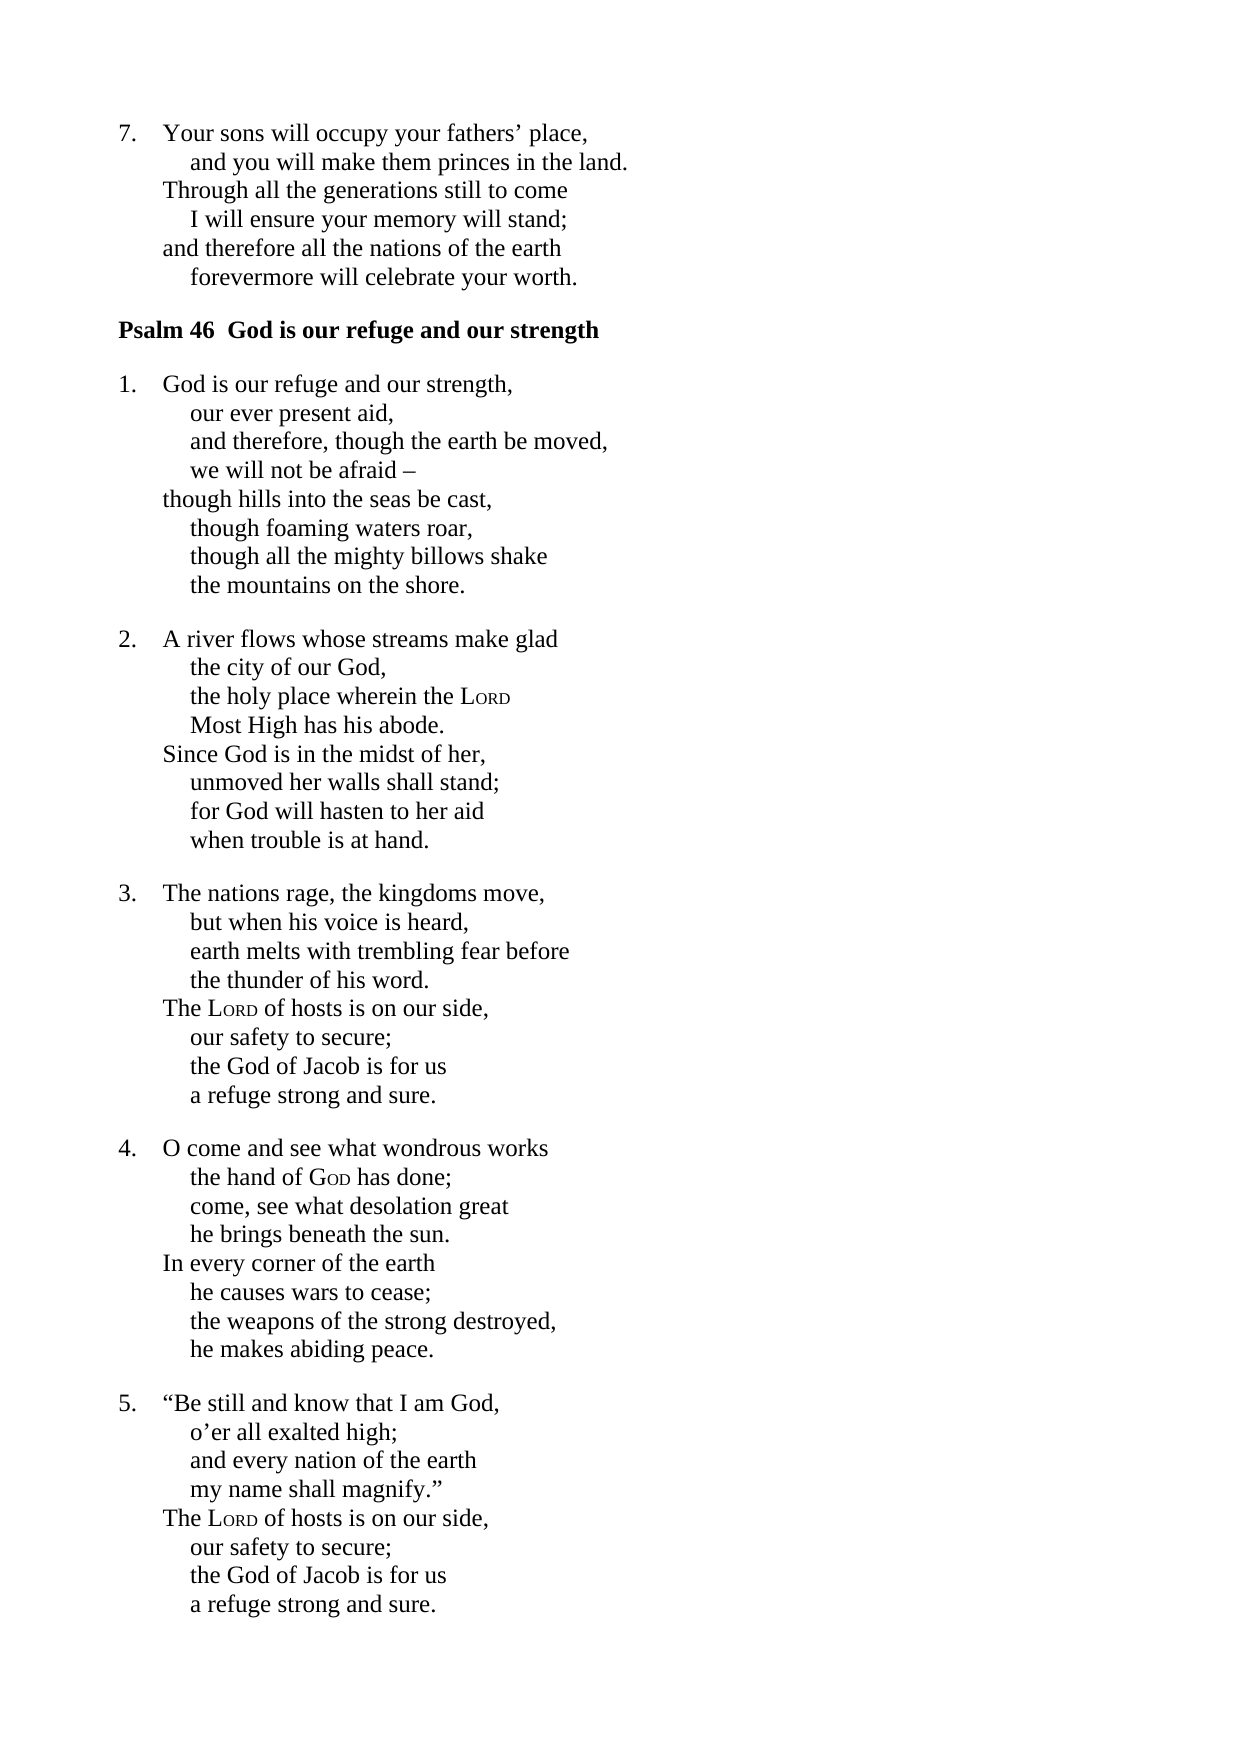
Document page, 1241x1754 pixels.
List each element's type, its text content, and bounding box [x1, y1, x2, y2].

text he causes wars to cease; [171, 1277, 1122, 1306]
text we will not be afraid – [171, 455, 1122, 484]
text 7. Your sons will occupy your fathers’ place, [118, 118, 1122, 147]
text come, see what desolation great [171, 1191, 1122, 1219]
text earth melts with trembling fear before [171, 936, 1122, 965]
text and every nation of the earth [171, 1446, 1122, 1474]
text and you will make them princes in the land. [171, 147, 1122, 176]
text but when his voice is heard, [171, 907, 1122, 936]
text forevermore will celebrate your worth. [171, 262, 1122, 291]
text The Lord of hosts is on our side, [162, 1503, 1122, 1532]
text Since God is in the midst of her, [162, 739, 1122, 767]
text unmoved her walls shall stand; [171, 767, 1122, 796]
text 4. O come and see what wondrous works [118, 1133, 1122, 1162]
text 5. “Be still and know that I am God, [118, 1388, 1122, 1417]
text The Lord of hosts is on our side, [162, 993, 1122, 1022]
text the city of our God, [171, 652, 1122, 681]
text and therefore all the nations of the earth [162, 233, 1122, 262]
text the holy place wherein the Lord [171, 681, 1122, 710]
text 1. God is our refuge and our strength, [118, 369, 1122, 398]
text In every corner of the earth [162, 1248, 1122, 1277]
subtitle Psalm 46 God is our refuge and our strength [118, 315, 1122, 344]
text my name shall magnify.” [171, 1474, 1122, 1503]
text o’er all exalted high; [171, 1417, 1122, 1446]
text a refuge strong and sure. [171, 1589, 1122, 1618]
text the God of Jacob is for us [171, 1561, 1122, 1589]
text though all the mighty billows shake [171, 541, 1122, 570]
text our ever present aid, [171, 398, 1122, 426]
text Most High has his abode. [171, 710, 1122, 739]
text when trouble is at hand. [171, 825, 1122, 854]
text though foaming waters roar, [171, 513, 1122, 541]
text he makes abiding peace. [171, 1334, 1122, 1363]
text the hand of God has done; [171, 1162, 1122, 1191]
text our safety to secure; [171, 1022, 1122, 1051]
text 2. A river flows whose streams make glad [118, 624, 1122, 652]
text 3. The nations rage, the kingdoms move, [118, 878, 1122, 907]
text he brings beneath the sun. [171, 1219, 1122, 1248]
text a refuge strong and sure. [171, 1080, 1122, 1108]
text our safety to secure; [171, 1532, 1122, 1561]
text the God of Jacob is for us [171, 1051, 1122, 1080]
text for God will hasten to her aid [171, 796, 1122, 825]
text I will ensure your memory will stand; [171, 204, 1122, 233]
text the mountains on the shore. [171, 570, 1122, 599]
text the thunder of his word. [171, 965, 1122, 993]
text Through all the generations still to come [162, 176, 1122, 204]
text though hills into the seas be cast, [162, 484, 1122, 513]
text and therefore, though the earth be moved, [171, 426, 1122, 455]
text the weapons of the strong destroyed, [171, 1306, 1122, 1334]
